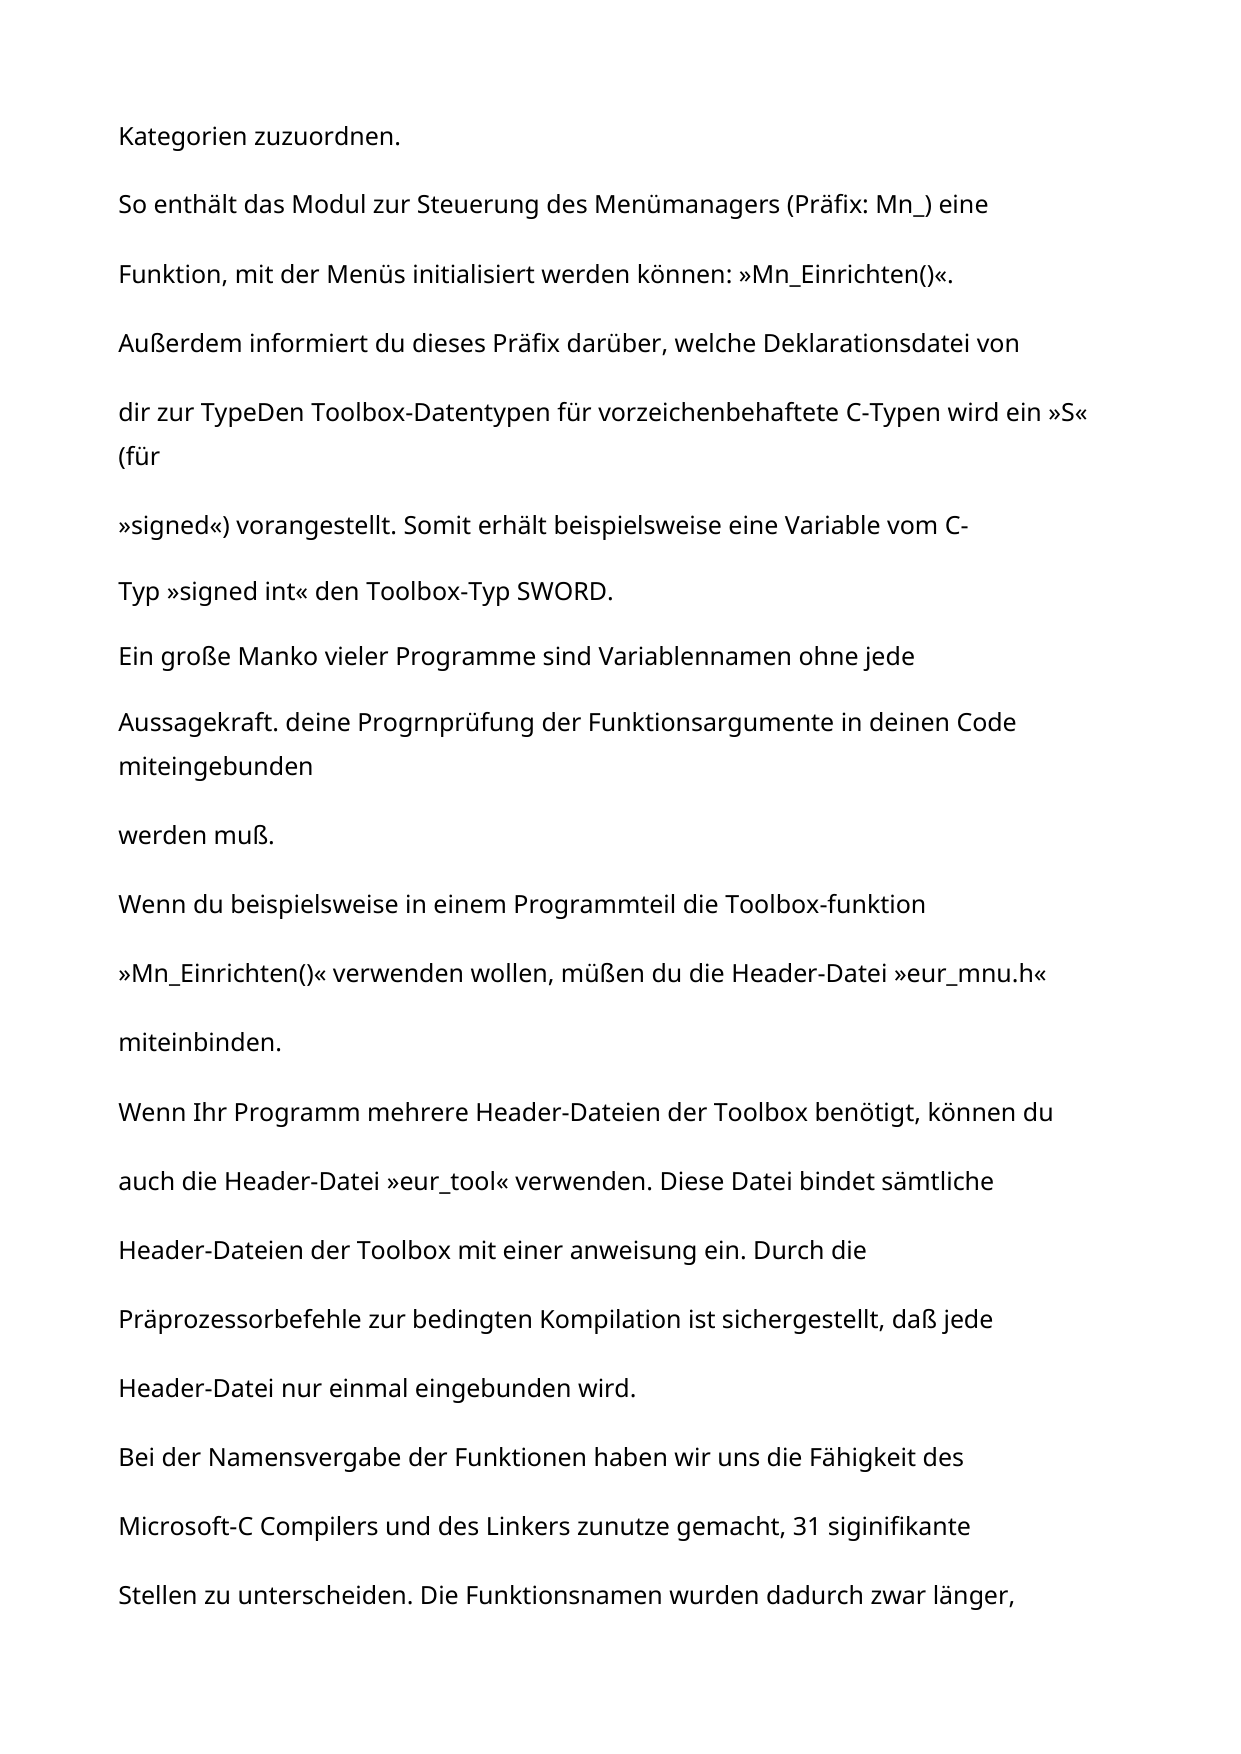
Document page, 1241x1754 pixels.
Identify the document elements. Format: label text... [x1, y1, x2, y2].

text Typ »signed int« den Toolbox-Typ SWORD. [118, 573, 1122, 607]
text Außerdem informiert du dieses Präfix darüber, welche Deklarationsdatei von [118, 325, 1122, 359]
text Microsoft-C Compilers und des Linkers zunutze gemacht, 31 siginifikante [118, 1508, 1122, 1543]
text Header-Dateien der Toolbox mit einer anweisung ein. Durch die [118, 1232, 1122, 1266]
text Ein große Manko vieler Programme sind Variablennamen ohne jede [118, 639, 1122, 673]
text dir zur TypeDen Toolbox-Datentypen für vorzeichenbehaftete C-Typen wird ein »S« (für [118, 394, 1122, 473]
text So enthält das Modul zur Steuerung des Menümanagers (Präfix: Mn_) eine [118, 187, 1122, 221]
text Header-Datei nur einmal eingebunden wird. [118, 1370, 1122, 1404]
text auch die Header-Datei »eur_tool« verwenden. Diese Datei bindet sämtliche [118, 1163, 1122, 1197]
text Wenn du beispielsweise in einem Programmteil die Toolbox-funktion [118, 887, 1122, 921]
text Präprozessorbefehle zur bedingten Kompilation ist sichergestellt, daß jede [118, 1301, 1122, 1335]
text Stellen zu unterscheiden. Die Funktionsnamen wurden dadurch zwar länger, [118, 1578, 1122, 1612]
text »Mn_Einrichten()« verwenden wollen, müßen du die Header-Datei »eur_mnu.h« [118, 956, 1122, 990]
text werden muß. [118, 818, 1122, 852]
text Funktion, mit der Menüs initialisiert werden können: »Mn_Einrichten()«. [118, 256, 1122, 290]
text Wenn Ihr Programm mehrere Header-Dateien der Toolbox benötigt, können du [118, 1094, 1122, 1128]
text Bei der Namensvergabe der Funktionen haben wir uns die Fähigkeit des [118, 1439, 1122, 1473]
text »signed«) vorangestellt. Somit erhält beispielsweise eine Variable vom C- [118, 508, 1122, 542]
text Kategorien zuzuordnen. [118, 118, 1122, 152]
text miteinbinden. [118, 1025, 1122, 1059]
text Aussagekraft. deine Progrnprüfung der Funktionsargumente in deinen Code miteingebunden [118, 704, 1122, 783]
